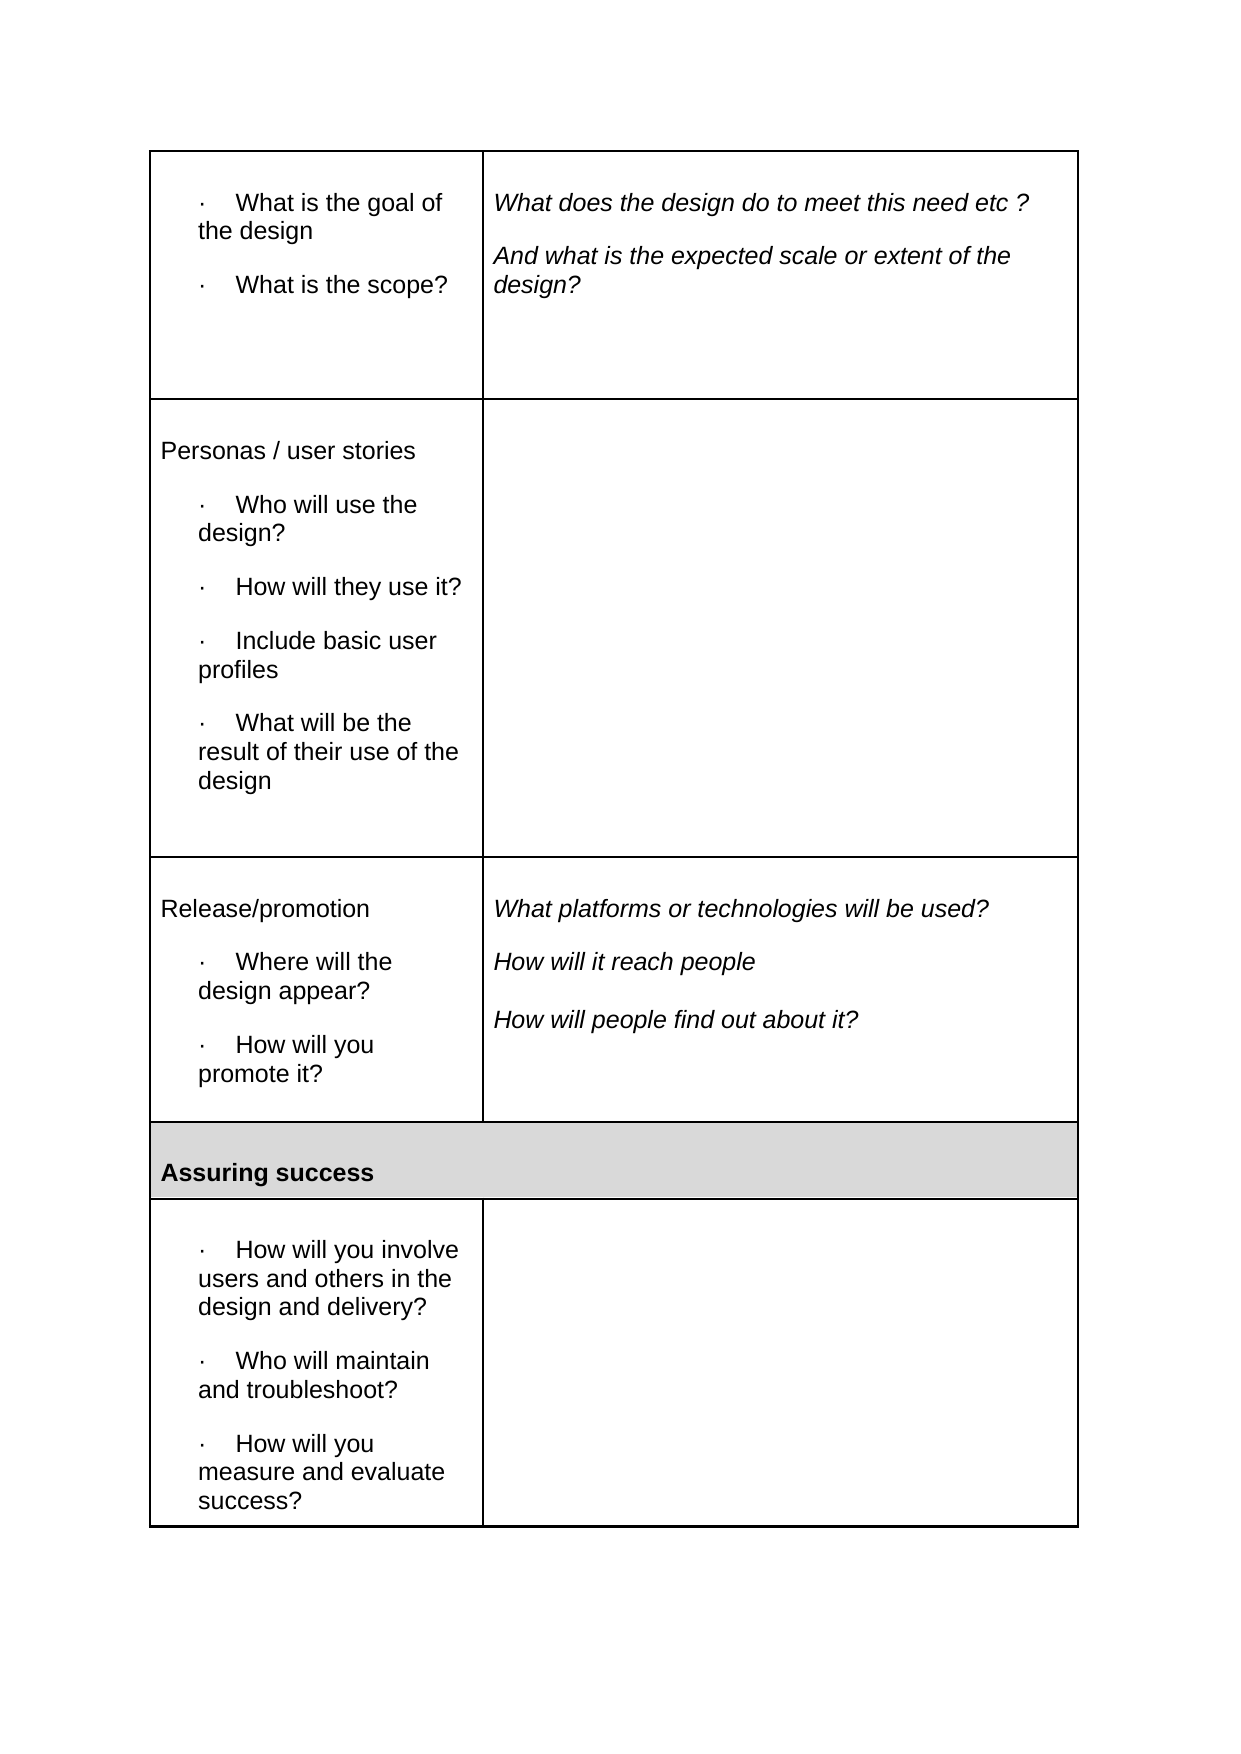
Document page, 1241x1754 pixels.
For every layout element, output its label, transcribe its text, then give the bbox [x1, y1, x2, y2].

table_cell · How will you involve users and others in the design and delivery? · Who will maintain and troubleshoot? · How will you measure and evaluate success? [151, 1200, 482, 1525]
table_cell Personas / user stories · Who will use the design? · How will they use it? · Include basic user profiles · What will be the result of their use of the design [151, 400, 482, 856]
table_cell Assuring success [151, 1123, 1077, 1197]
table_cell What platforms or technologies will be used? How will it reach people How will people find out about it? [484, 858, 1077, 1121]
table_cell What does the design do to meet this need etc ? And what is the expected scale or extent of the design? [484, 152, 1077, 398]
table_cell Release/promotion · Where will the design appear? · How will you promote it? [151, 858, 482, 1121]
table_cell · What is the goal of the design · What is the scope? [151, 152, 482, 398]
table_cell [484, 400, 1077, 856]
table_cell [484, 1200, 1077, 1525]
